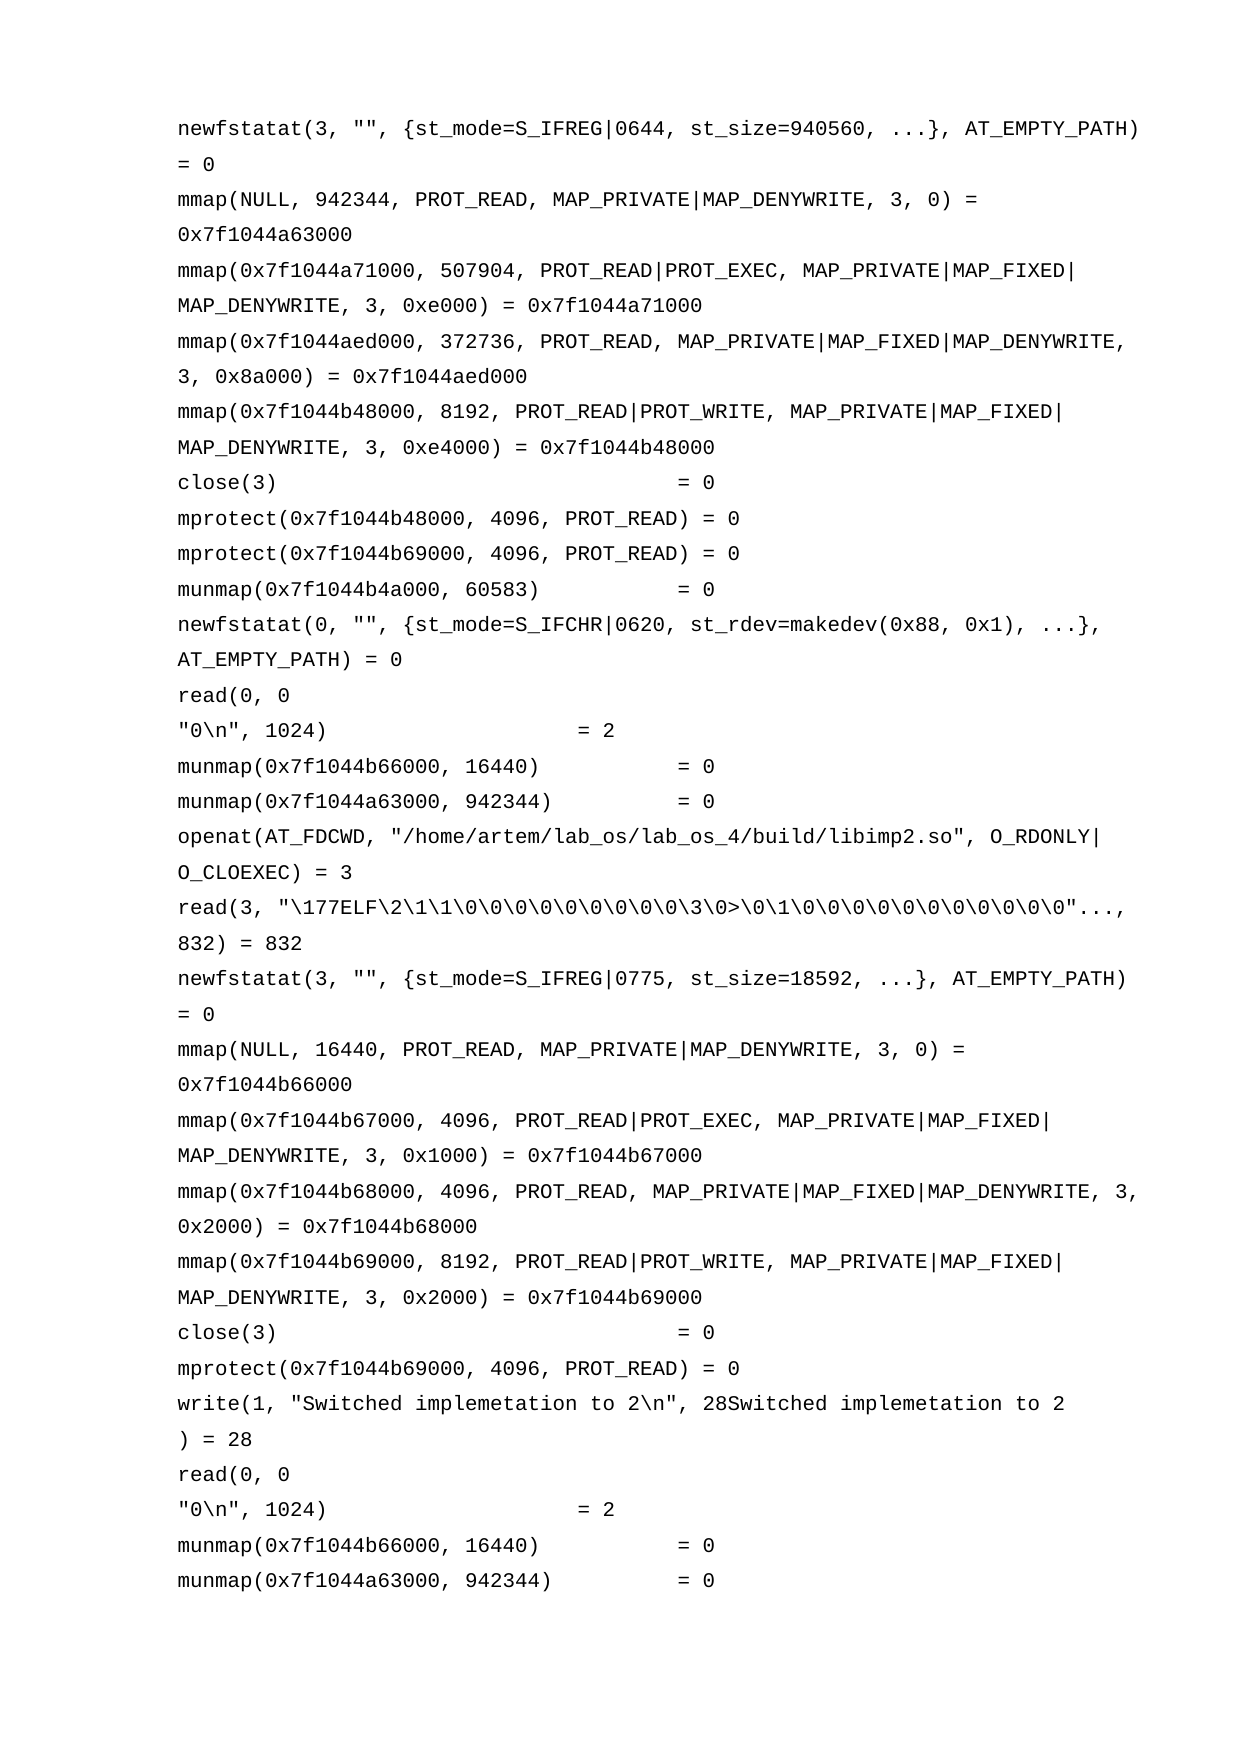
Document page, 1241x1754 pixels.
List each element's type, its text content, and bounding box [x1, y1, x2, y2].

text ) = 28 [177, 1428, 1152, 1452]
text mmap(0x7f1044b68000, 4096, PROT_READ, MAP_PRIVATE|MAP_FIXED|MAP_DENYWRITE, 3, 0x2000) = 0x7f1044b68000 [177, 1181, 1152, 1240]
text read(0, 0 [177, 1464, 1152, 1488]
text mprotect(0x7f1044b69000, 4096, PROT_READ) = 0 [177, 543, 1152, 567]
text mmap(NULL, 942344, PROT_READ, MAP_PRIVATE|MAP_DENYWRITE, 3, 0) = 0x7f1044a63000 [177, 189, 1152, 248]
text read(0, 0 [177, 685, 1152, 708]
text munmap(0x7f1044a63000, 942344) = 0 [177, 791, 1152, 815]
text newfstatat(3, "", {st_mode=S_IFREG|0775, st_size=18592, ...}, AT_EMPTY_PATH) = 0 [177, 968, 1152, 1027]
text mmap(0x7f1044a71000, 507904, PROT_READ|PROT_EXEC, MAP_PRIVATE|MAP_FIXED|MAP_DENYWRITE, 3, 0xe000) = 0x7f1044a71000 [177, 260, 1152, 319]
text newfstatat(0, "", {st_mode=S_IFCHR|0620, st_rdev=makedev(0x88, 0x1), ...}, AT_EMPTY_PATH) = 0 [177, 614, 1152, 673]
text munmap(0x7f1044b66000, 16440) = 0 [177, 756, 1152, 779]
text "0\n", 1024) = 2 [177, 720, 1152, 744]
text close(3) = 0 [177, 1322, 1152, 1346]
text munmap(0x7f1044a63000, 942344) = 0 [177, 1570, 1152, 1594]
text read(3, "\177ELF\2\1\1\0\0\0\0\0\0\0\0\0\3\0>\0\1\0\0\0\0\0\0\0\0\0\0\0"..., 832) = 832 [177, 897, 1152, 956]
text write(1, "Switched implemetation to 2\n", 28Switched implemetation to 2 [177, 1393, 1152, 1417]
text mprotect(0x7f1044b48000, 4096, PROT_READ) = 0 [177, 508, 1152, 531]
text "0\n", 1024) = 2 [177, 1499, 1152, 1523]
text mmap(NULL, 16440, PROT_READ, MAP_PRIVATE|MAP_DENYWRITE, 3, 0) = 0x7f1044b66000 [177, 1039, 1152, 1098]
text munmap(0x7f1044b66000, 16440) = 0 [177, 1535, 1152, 1558]
text openat(AT_FDCWD, "/home/artem/lab_os/lab_os_4/build/libimp2.so", O_RDONLY|O_CLOEXEC) = 3 [177, 826, 1152, 886]
text mmap(0x7f1044b67000, 4096, PROT_READ|PROT_EXEC, MAP_PRIVATE|MAP_FIXED|MAP_DENYWRITE, 3, 0x1000) = 0x7f1044b67000 [177, 1110, 1152, 1169]
text munmap(0x7f1044b4a000, 60583) = 0 [177, 578, 1152, 602]
text mmap(0x7f1044b69000, 8192, PROT_READ|PROT_WRITE, MAP_PRIVATE|MAP_FIXED|MAP_DENYWRITE, 3, 0x2000) = 0x7f1044b69000 [177, 1251, 1152, 1311]
text mprotect(0x7f1044b69000, 4096, PROT_READ) = 0 [177, 1358, 1152, 1381]
text close(3) = 0 [177, 472, 1152, 496]
text mmap(0x7f1044aed000, 372736, PROT_READ, MAP_PRIVATE|MAP_FIXED|MAP_DENYWRITE, 3, 0x8a000) = 0x7f1044aed000 [177, 331, 1152, 390]
text newfstatat(3, "", {st_mode=S_IFREG|0644, st_size=940560, ...}, AT_EMPTY_PATH) = 0 [177, 118, 1152, 177]
text mmap(0x7f1044b48000, 8192, PROT_READ|PROT_WRITE, MAP_PRIVATE|MAP_FIXED|MAP_DENYWRITE, 3, 0xe4000) = 0x7f1044b48000 [177, 401, 1152, 461]
